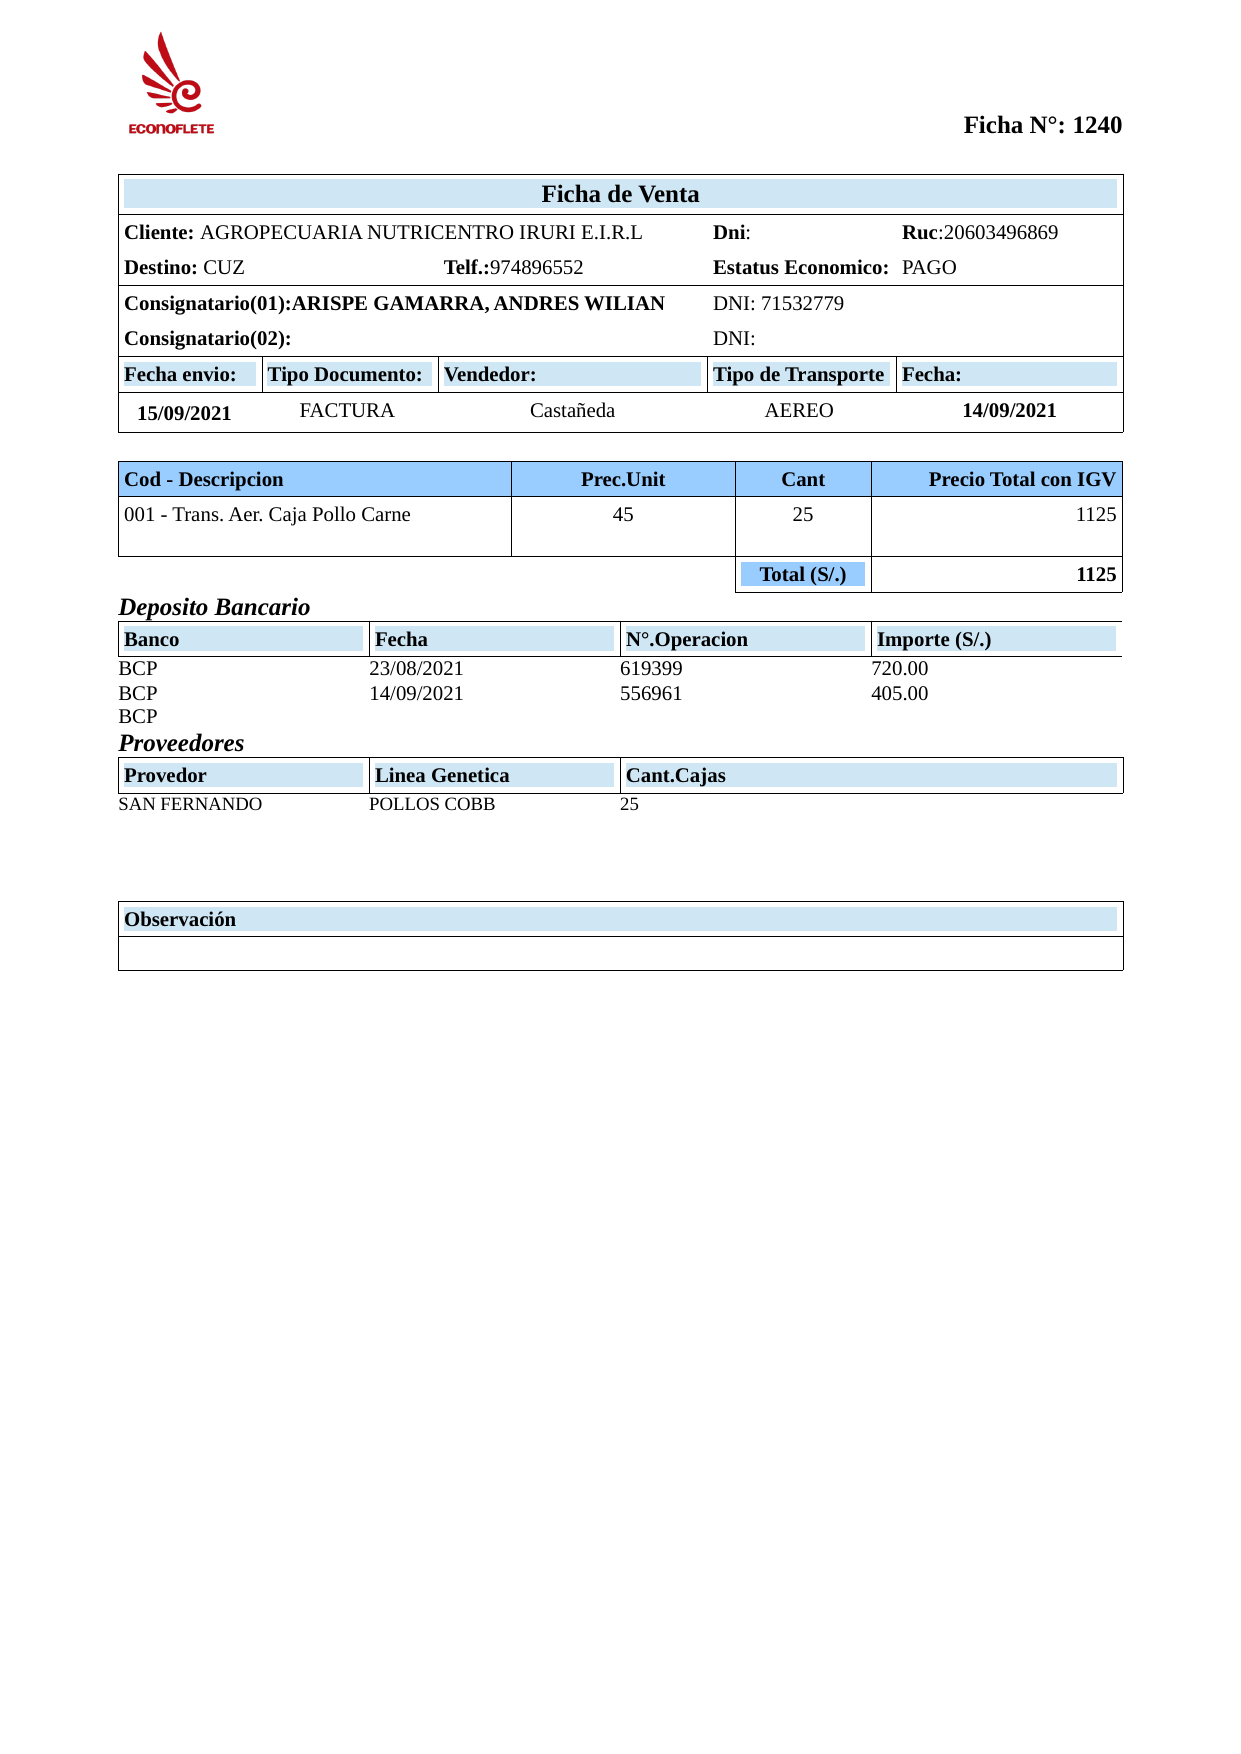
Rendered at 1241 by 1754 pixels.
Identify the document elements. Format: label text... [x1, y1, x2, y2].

table_cell FACTURA [262, 393, 438, 432]
text Deposito Bancario [118, 592, 1122, 621]
table_cell Destino: CUZ [119, 249, 438, 285]
table_cell [369, 705, 620, 728]
table_cell BCP [118, 680, 369, 704]
table_cell Total (S/.) [736, 557, 871, 592]
table_header Cant.Cajas [621, 758, 1123, 793]
table_header Observación [119, 902, 1123, 936]
picture [118, 31, 225, 134]
table_header Precio Total con IGV [872, 462, 1122, 496]
table_cell Castañeda [438, 393, 707, 432]
table_cell [118, 836, 369, 858]
table_cell 1125 [872, 557, 1122, 592]
table_cell BCP [118, 705, 369, 728]
table_cell 405.00 [871, 680, 1122, 704]
table_cell BCP [118, 657, 369, 680]
table_cell SAN FERNANDO [118, 794, 369, 814]
table_cell Fecha: [897, 357, 1123, 392]
table_cell [871, 705, 1122, 728]
table_cell [620, 836, 1123, 858]
table_cell DNI: [707, 321, 1123, 356]
table_cell Tipo Documento: [263, 357, 438, 392]
table_cell PAGO [896, 249, 1123, 285]
table_cell [118, 557, 511, 592]
table_cell [511, 557, 735, 592]
table_cell 14/09/2021 [369, 680, 620, 704]
table_cell Consignatario(01):ARISPE GAMARRA, ANDRES WILIAN [119, 286, 707, 321]
table_cell AEREO [707, 393, 896, 432]
table_cell 556961 [620, 680, 871, 704]
table_cell Tipo de Transporte [708, 357, 896, 392]
table_cell POLLOS COBB [369, 794, 620, 814]
table_header Cant [736, 462, 871, 496]
table_cell [118, 879, 369, 901]
table_header N°.Operacion [621, 622, 871, 656]
table_cell 619399 [620, 657, 871, 680]
table_header Importe (S/.) [872, 622, 1122, 656]
table_cell Cliente: AGROPECUARIA NUTRICENTRO IRURI E.I.R.L [119, 215, 707, 249]
table_header Banco [119, 622, 369, 656]
table_cell 23/08/2021 [369, 657, 620, 680]
table_cell 1125 [872, 497, 1122, 556]
table_header Cod - Descripcion [119, 462, 511, 496]
table_header Prec.Unit [512, 462, 735, 496]
table_cell [369, 858, 620, 879]
table_cell 720.00 [871, 657, 1122, 680]
table_cell Consignatario(02): [119, 321, 707, 356]
table_cell [369, 879, 620, 901]
table_cell 25 [736, 497, 871, 556]
table_cell Dni: [707, 215, 896, 249]
table_cell [118, 858, 369, 879]
table_cell [118, 815, 369, 836]
table_cell Fecha envio: [119, 357, 262, 392]
table_header Linea Genetica [370, 758, 620, 793]
table_cell 45 [512, 497, 735, 556]
table_cell 25 [620, 794, 1123, 814]
table_header Fecha [370, 622, 620, 656]
table_cell DNI: 71532779 [707, 286, 1123, 321]
table_cell [369, 815, 620, 836]
table_cell 15/09/2021 [119, 393, 262, 432]
table_cell [620, 858, 1123, 879]
table_cell Ruc:20603496869 [896, 215, 1123, 249]
table_cell [620, 815, 1123, 836]
table_cell [620, 879, 1123, 901]
table_cell 14/09/2021 [896, 393, 1123, 432]
table_cell 001 - Trans. Aer. Caja Pollo Carne [119, 497, 511, 556]
table_cell Vendedor: [439, 357, 707, 392]
table_cell [620, 705, 871, 728]
table_cell [369, 836, 620, 858]
table_header Ficha de Venta [119, 175, 1123, 214]
table_cell Telf.:974896552 [438, 249, 707, 285]
text Proveedores [118, 728, 1122, 757]
table_cell Estatus Economico: [707, 249, 896, 285]
table_cell [119, 937, 1123, 969]
table_header Provedor [119, 758, 369, 793]
